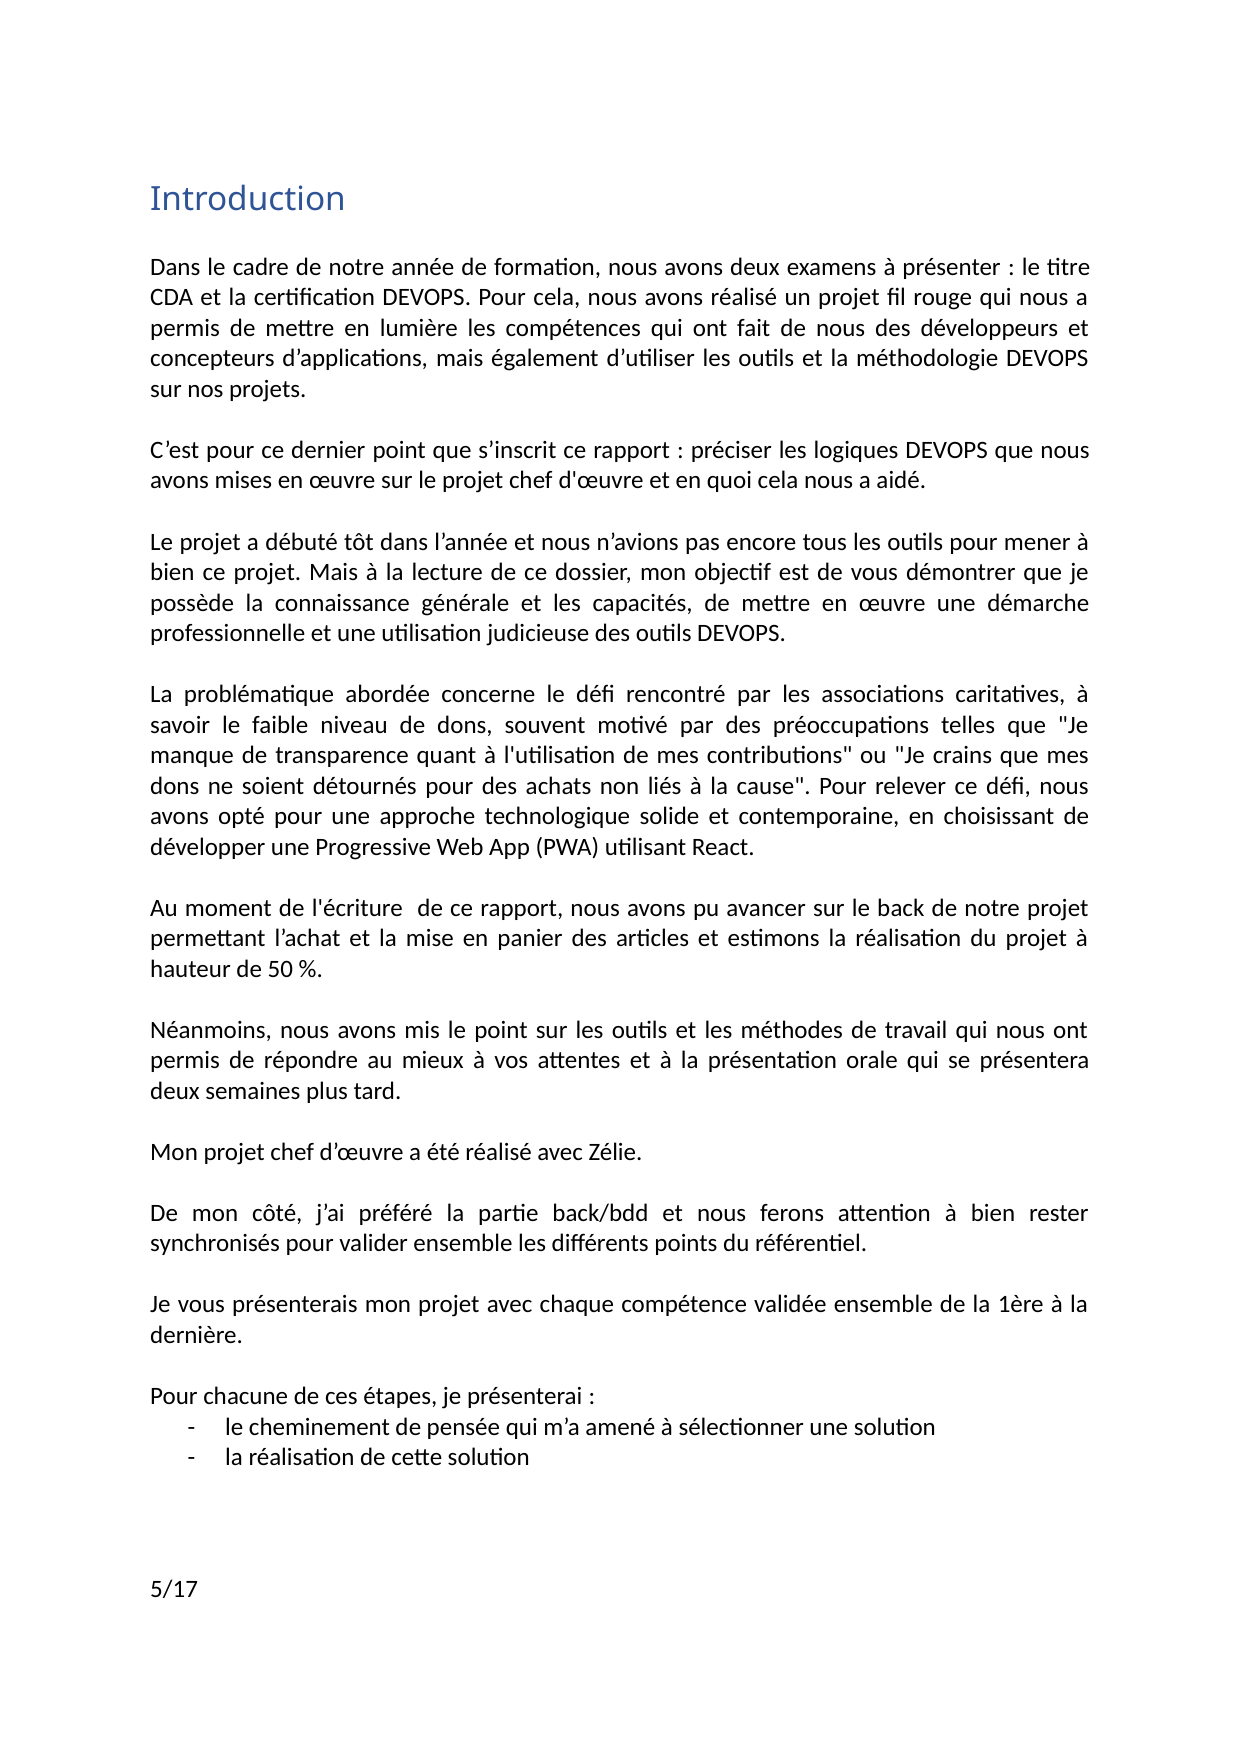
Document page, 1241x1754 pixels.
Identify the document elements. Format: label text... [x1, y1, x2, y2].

text De mon côté, j’ai préféré la partie back/bdd et nous ferons attention à bien rester synchronisés pour valider ensemble les différents points du référentiel. [150, 1197, 1090, 1258]
text C’est pour ce dernier point que s’inscrit ce rapport : préciser les logiques DEVOPS que nous avons mises en œuvre sur le projet chef d'œuvre et en quoi cela nous a aidé. [150, 434, 1090, 495]
list la réalisation de cette solution [187, 1441, 1090, 1472]
text La problématique abordée concerne le défi rencontré par les associations caritatives, à savoir le faible niveau de dons, souvent motivé par des préoccupations telles que "Je manque de transparence quant à l'utilisation de mes contributions" ou "Je crains que mes dons ne soient détournés pour des achats non liés à la cause". Pour relever ce défi, nous avons opté pour une approche technologique solide et contemporaine, en choisissant de développer une Progressive Web App (PWA) utilisant React. [150, 648, 1090, 861]
text Je vous présenterais mon projet avec chaque compétence validée ensemble de la 1ère à la dernière. [150, 1289, 1090, 1350]
text Néanmoins, nous avons mis le point sur les outils et les méthodes de travail qui nous ont permis de répondre au mieux à vos attentes et à la présentation orale qui se présentera deux semaines plus tard. [150, 983, 1090, 1106]
text Mon projet chef d’œuvre a été réalisé avec Zélie. [150, 1136, 1090, 1167]
list le cheminement de pensée qui m’a amené à sélectionner une solution [187, 1411, 1090, 1441]
text Pour chacune de ces étapes, je présenterai : [150, 1380, 1090, 1411]
text Le projet a débuté tôt dans l’année et nous n’avions pas encore tous les outils pour mener à bien ce projet. Mais à la lecture de ce dossier, mon objectif est de vous démontrer que je possède la connaissance générale et les capacités, de mettre en œuvre une démarche professionnelle et une utilisation judicieuse des outils DEVOPS. [150, 526, 1090, 648]
subtitle Introduction [150, 175, 1090, 220]
text Dans le cadre de notre année de formation, nous avons deux examens à présenter : le titre CDA et la certification DEVOPS. Pour cela, nous avons réalisé un projet fil rouge qui nous a permis de mettre en lumière les compétences qui ont fait de nous des développeurs et concepteurs d’applications, mais également d’utiliser les outils et la méthodologie DEVOPS sur nos projets. [150, 251, 1090, 403]
text Au moment de l'écriture de ce rapport, nous avons pu avancer sur le back de notre projet permettant l’achat et la mise en panier des articles et estimons la réalisation du projet à hauteur de 50 %. [150, 892, 1090, 983]
